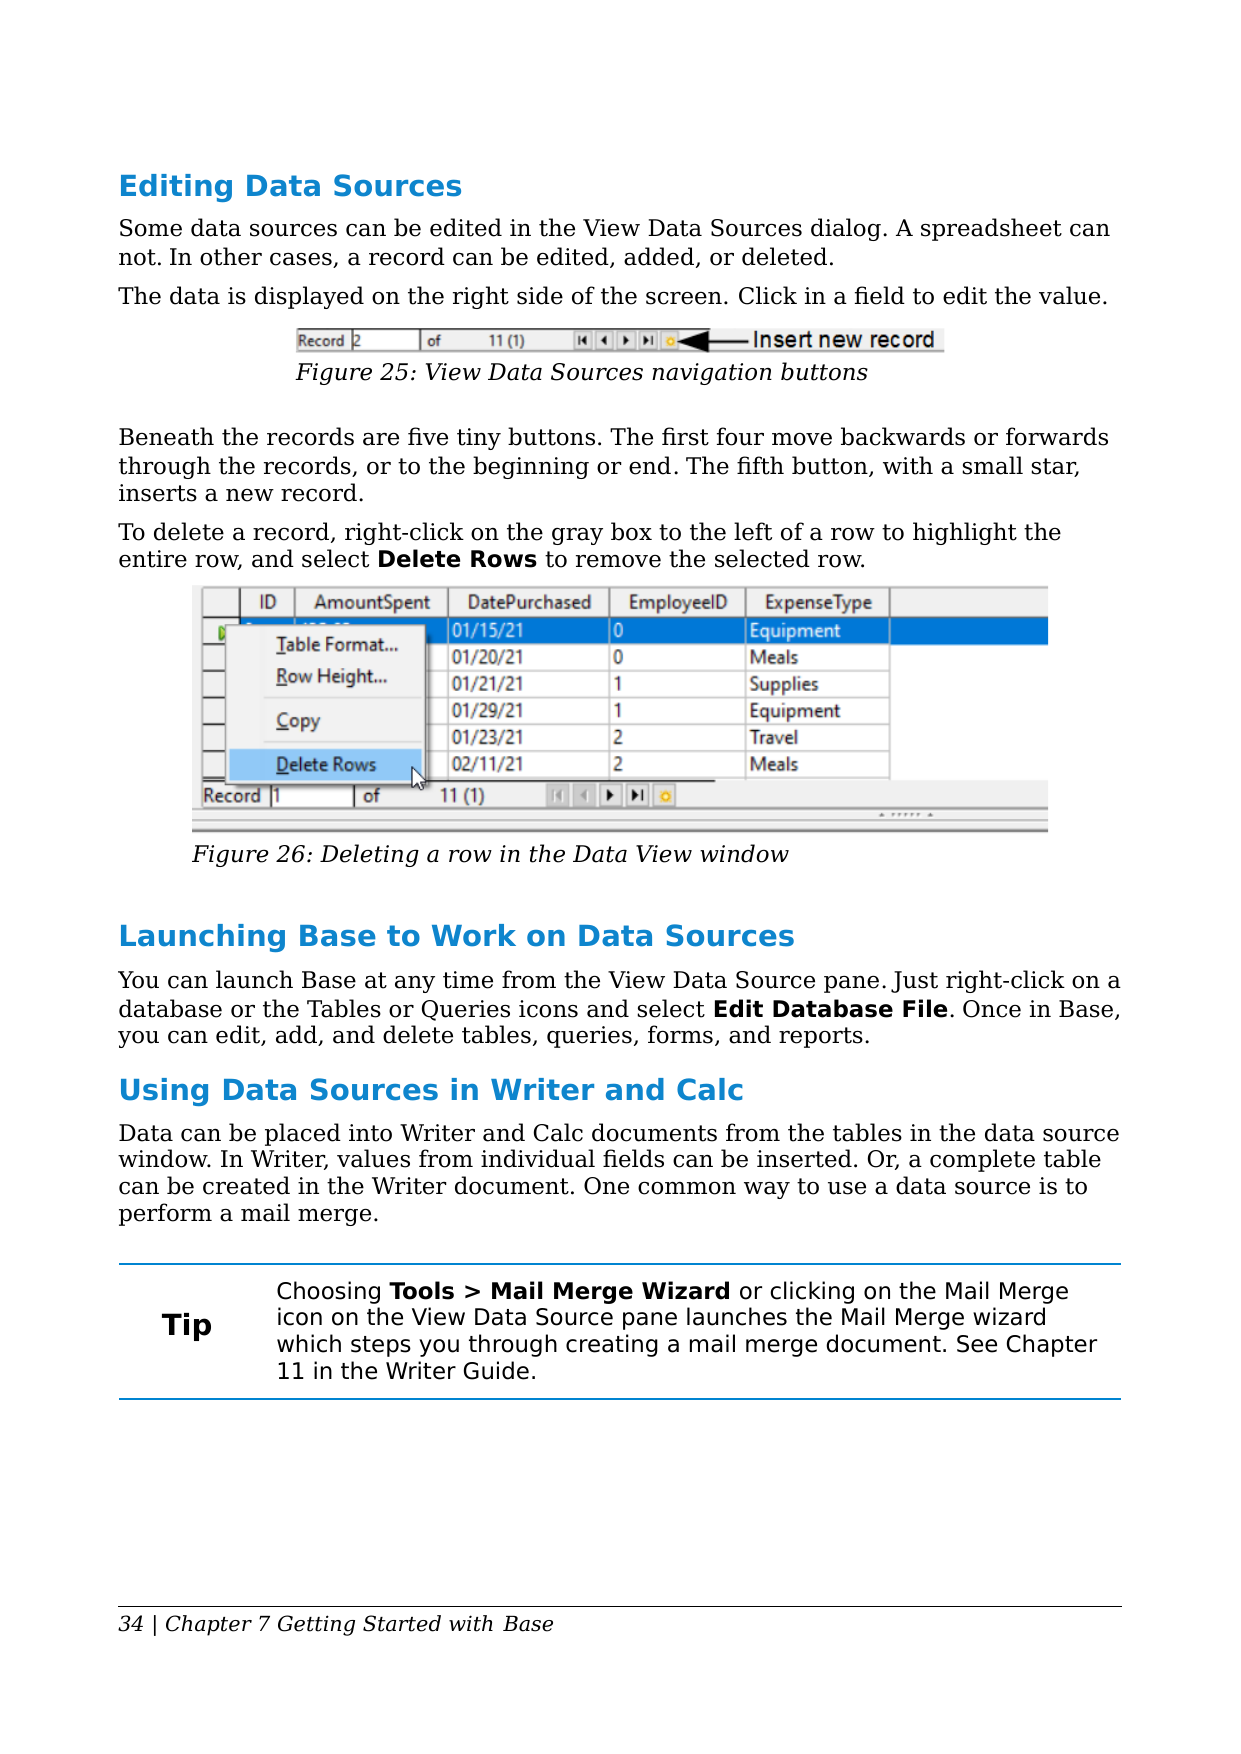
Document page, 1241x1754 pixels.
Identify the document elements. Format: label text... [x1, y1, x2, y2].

table_header Tip [119, 1265, 255, 1398]
text To delete a record, right-click on the gray box to the left of a row to highlight the entire row, and select Delete Rows to remove the selected row. [118, 519, 1122, 572]
text Some data sources can be edited in the View Data Sources dialog. A spreadsheet can not. In other cases, a record can be edited, added, or deleted. [118, 215, 1122, 271]
text Data can be placed into Writer and Calc documents from the tables in the data source window. In Writer, values from individual fields can be inserted. Or, a complete table can be created in the Writer document. One common way to use a data source is to perform a mail merge. [118, 1120, 1122, 1227]
picture [192, 585, 1049, 842]
subtitle Launching Base to Work on Data Sources [118, 919, 1122, 953]
subtitle Using Data Sources in Writer and Calc [118, 1074, 1122, 1108]
text Beneath the records are five tiny buttons. The first four move backwards or forwards through the records, or to the beginning or end. The fifth button, with a small star, inserts a new record. [118, 424, 1122, 507]
text The data is displayed on the right side of the screen. Click in a field to edit the value. [118, 283, 1122, 310]
subtitle Editing Data Sources [118, 169, 1122, 203]
text Figure 26: Deleting a row in the Data View window [192, 842, 1048, 868]
table_header Choosing Tools > Mail Merge Wizard or clicking on the Mail Merge icon on the View Data Source pane launches the Mail Merge wizard which steps you through creating a mail merge document. See Chapter 11 in the Writer Guide. [255, 1265, 1121, 1398]
text You can launch Base at any time from the View Data Source pane. Just right-click on a database or the Tables or Queries icons and select Edit Database File. Once in Base, you can edit, add, and delete tables, queries, forms, and reports. [118, 965, 1122, 1049]
picture [295, 322, 945, 359]
text Figure 25: View Data Sources navigation buttons [296, 359, 944, 385]
